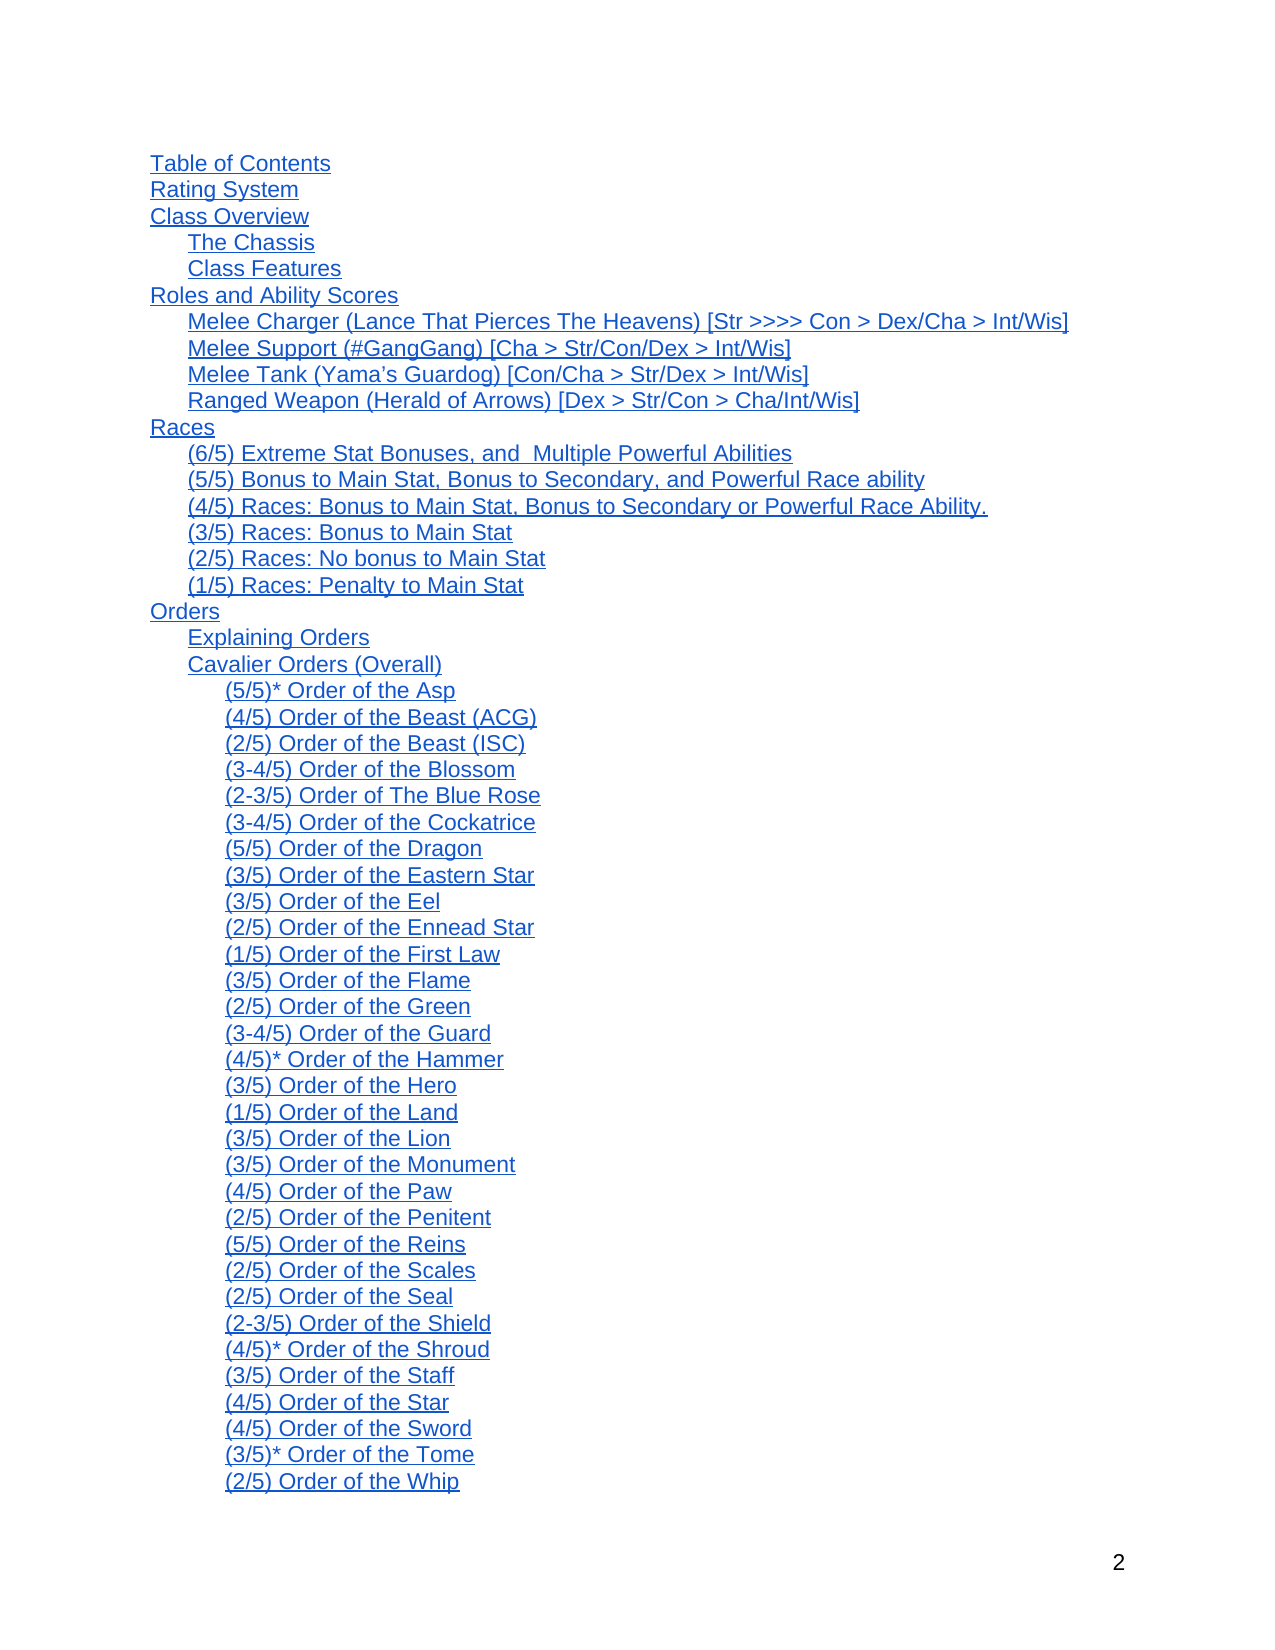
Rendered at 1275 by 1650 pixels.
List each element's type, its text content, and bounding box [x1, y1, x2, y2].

text (2-3/5) Order of the Shield [225, 1309, 1125, 1336]
text (3/5) Order of the Lion [225, 1125, 1125, 1151]
text (3/5) Order of the Eastern Star [225, 862, 1125, 888]
text (5/5) Order of the Dragon [225, 835, 1125, 862]
text (5/5) Order of the Reins [225, 1231, 1125, 1257]
text (4/5) Order of the Beast (ACG) [225, 703, 1125, 730]
text Orders [150, 598, 1125, 624]
text (3-4/5) Order of the Cockatrice [225, 809, 1125, 835]
text (1/5) Races: Penalty to Main Stat [187, 572, 1125, 598]
text (3/5) Order of the Monument [225, 1151, 1125, 1178]
text (3-4/5) Order of the Blossom [225, 756, 1125, 782]
text (2/5) Order of the Seal [225, 1283, 1125, 1309]
text Table of Contents [150, 150, 1125, 176]
text Melee Tank (Yama’s Guardog) [Con/Cha > Str/Dex > Int/Wis] [187, 361, 1125, 387]
text (2/5) Races: No bonus to Main Stat [187, 545, 1125, 572]
text (2/5) Order of the Beast (ISC) [225, 730, 1125, 756]
text (5/5)* Order of the Asp [225, 677, 1125, 703]
text (4/5) Order of the Star [225, 1389, 1125, 1415]
text (2/5) Order of the Scales [225, 1257, 1125, 1283]
text (5/5) Bonus to Main Stat, Bonus to Secondary, and Powerful Race ability [187, 466, 1125, 493]
text (4/5) Order of the Sword [225, 1415, 1125, 1441]
text (2-3/5) Order of The Blue Rose [225, 782, 1125, 809]
text (3-4/5) Order of the Guard [225, 1020, 1125, 1046]
text (2/5) Order of the Green [225, 993, 1125, 1020]
text (3/5) Order of the Staff [225, 1362, 1125, 1389]
text Roles and Ability Scores [150, 282, 1125, 308]
text Class Features [187, 255, 1125, 282]
text (4/5)* Order of the Shroud [225, 1336, 1125, 1362]
text (1/5) Order of the First Law [225, 941, 1125, 967]
text Races [150, 413, 1125, 440]
text (2/5) Order of the Ennead Star [225, 914, 1125, 941]
text (4/5) Order of the Paw [225, 1178, 1125, 1204]
text (3/5) Order of the Hero [225, 1072, 1125, 1099]
text (6/5) Extreme Stat Bonuses, and Multiple Powerful Abilities [187, 440, 1125, 466]
text Explaining Orders [187, 624, 1125, 651]
text (3/5) Races: Bonus to Main Stat [187, 519, 1125, 545]
text Cavalier Orders (Overall) [187, 651, 1125, 677]
text (2/5) Order of the Penitent [225, 1204, 1125, 1231]
text (2/5) Order of the Whip [225, 1468, 1125, 1494]
text Ranged Weapon (Herald of Arrows) [Dex > Str/Con > Cha/Int/Wis] [187, 387, 1125, 413]
text The Chassis [187, 229, 1125, 255]
text Melee Charger (Lance That Pierces The Heavens) [Str >>>> Con > Dex/Cha > Int/Wis] [187, 308, 1125, 334]
text (4/5) Races: Bonus to Main Stat, Bonus to Secondary or Powerful Race Ability. [187, 493, 1125, 519]
text (3/5) Order of the Eel [225, 888, 1125, 914]
text (4/5)* Order of the Hammer [225, 1046, 1125, 1072]
text (3/5)* Order of the Tome [225, 1441, 1125, 1468]
text Rating System [150, 176, 1125, 203]
text (3/5) Order of the Flame [225, 967, 1125, 993]
text (1/5) Order of the Land [225, 1099, 1125, 1125]
text Melee Support (#GangGang) [Cha > Str/Con/Dex > Int/Wis] [187, 334, 1125, 361]
text Class Overview [150, 203, 1125, 229]
